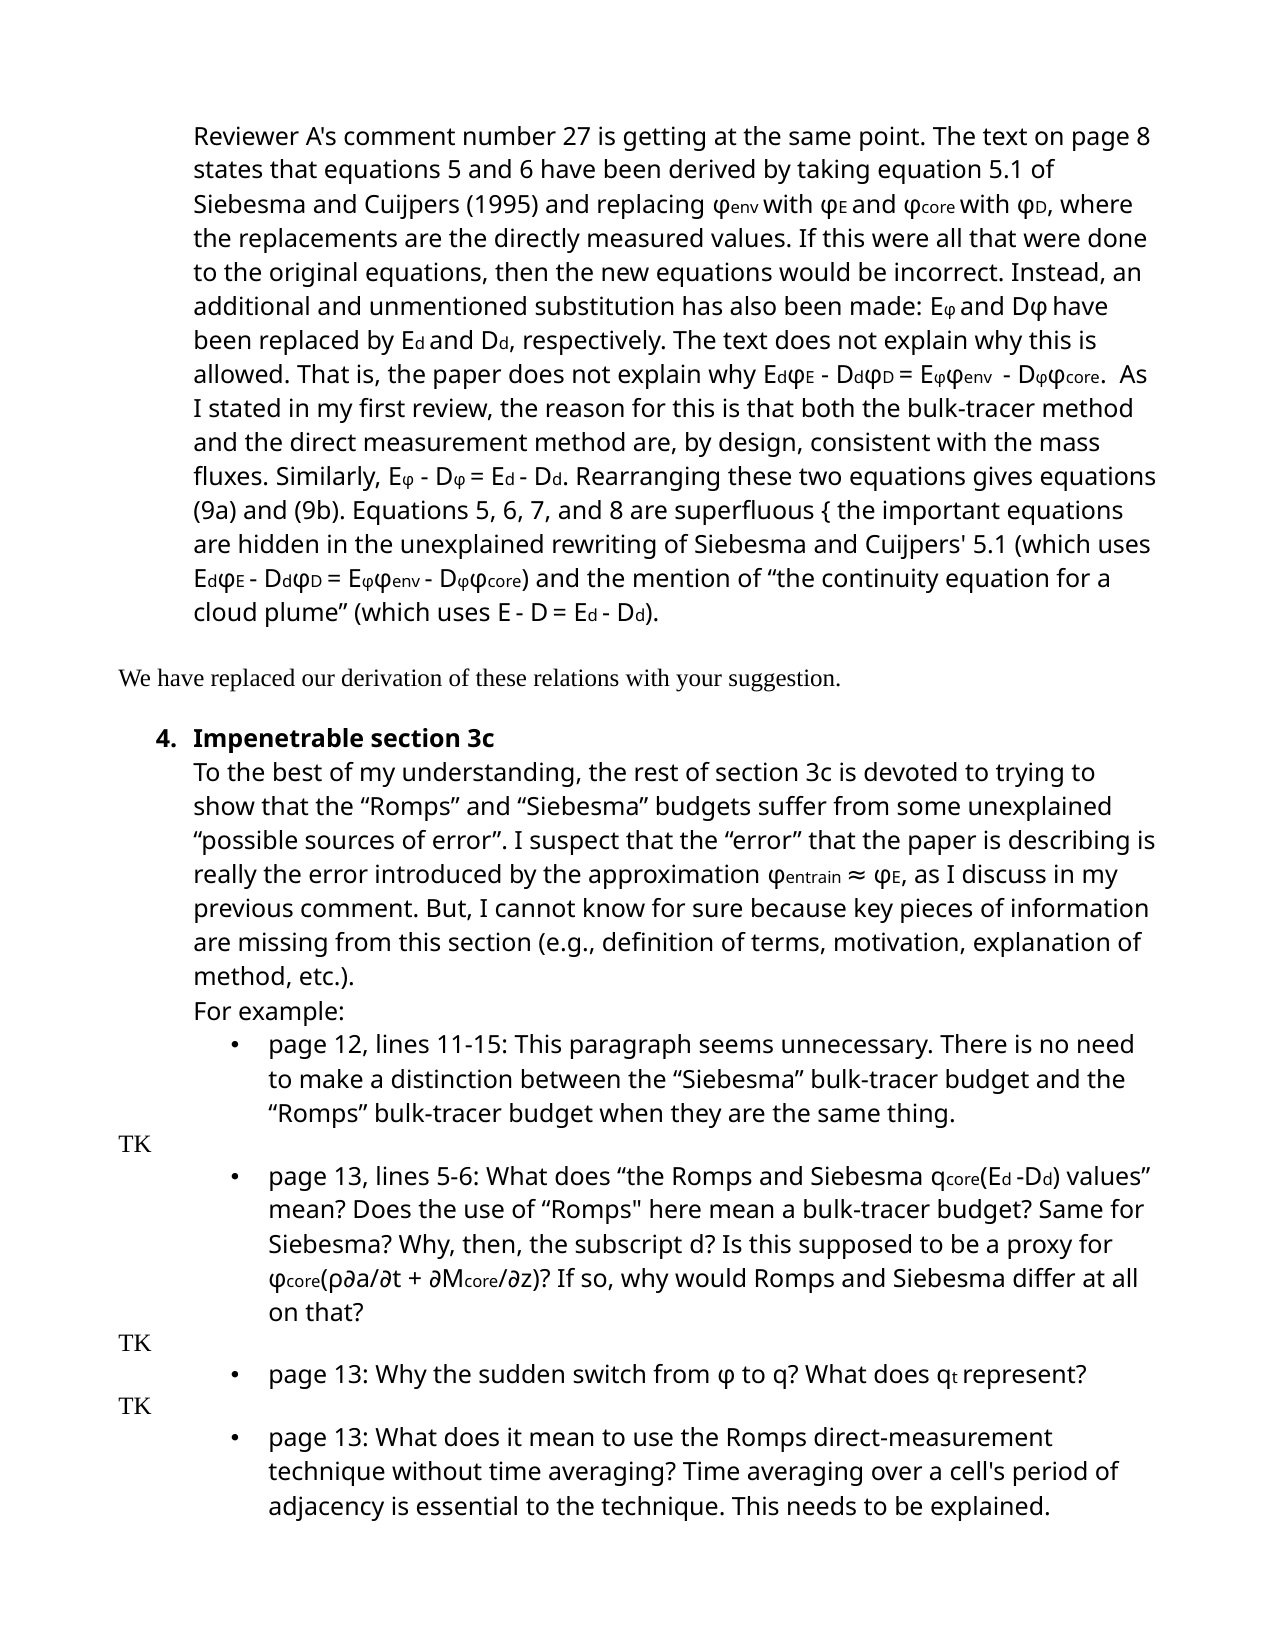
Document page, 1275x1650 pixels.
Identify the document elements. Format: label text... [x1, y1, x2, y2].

list For example: [156, 993, 1157, 1027]
list Impenetrable section 3c [156, 721, 1157, 755]
text TK [118, 1129, 1157, 1158]
list page 13, lines 5-6: What does “the Romps and Siebesma qcore(Ed -Dd) values” mean? Does the use of “Romps" here mean a bulk-tracer budget? Same for Siebesma? Why, then, the subscript d? Is this supposed to be a proxy for φcore(ρ∂a/∂t + ∂Mcore/∂z)? If so, why would Romps and Siebesma differ at all on that? [231, 1158, 1157, 1328]
text TK [118, 1328, 1157, 1357]
text TK [118, 1391, 1157, 1420]
list page 12, lines 11-15: This paragraph seems unnecessary. There is no need to make a distinction between the “Siebesma” bulk-tracer budget and the “Romps” bulk-tracer budget when they are the same thing. [231, 1027, 1157, 1129]
list page 13: Why the sudden switch from φ to q? What does qt represent? [231, 1357, 1157, 1391]
list To the best of my understanding, the rest of section 3c is devoted to trying to show that the “Romps” and “Siebesma” budgets suffer from some unexplained “possible sources of error”. I suspect that the “error” that the paper is describing is really the error introduced by the approximation φentrain ≈ φE, as I discuss in my previous comment. But, I cannot know for sure because key pieces of information are missing from this section (e.g., definition of terms, motivation, explanation of method, etc.). [156, 755, 1157, 993]
list Reviewer A's comment number 27 is getting at the same point. The text on page 8 states that equations 5 and 6 have been derived by taking equation 5.1 of Siebesma and Cuijpers (1995) and replacing φenv with φE and φcore with φD, where the replacements are the directly measured values. If this were all that were done to the original equations, then the new equations would be incorrect. Instead, an additional and unmentioned substitution has also been made: Eφ and Dφ have been replaced by Ed and Dd, respectively. The text does not explain why this is allowed. That is, the paper does not explain why EdφE - DdφD = Eφφenv - Dφφcore. As I stated in my first review, the reason for this is that both the bulk-tracer method and the direct measurement method are, by design, consistent with the mass fluxes. Similarly, Eφ - Dφ = Ed - Dd. Rearranging these two equations gives equations (9a) and (9b). Equations 5, 6, 7, and 8 are superfluous { the important equations are hidden in the unexplained rewriting of Siebesma and Cuijpers' 5.1 (which uses EdφE - DdφD = Eφφenv - Dφφcore) and the mention of “the continuity equation for a cloud plume” (which uses E - D = Ed - Dd). [156, 118, 1157, 629]
text We have replaced our derivation of these relations with your suggestion. [118, 663, 1157, 692]
list page 13: What does it mean to use the Romps direct-measurement technique without time averaging? Time averaging over a cell's period of adjacency is essential to the technique. This needs to be explained. [231, 1420, 1157, 1522]
